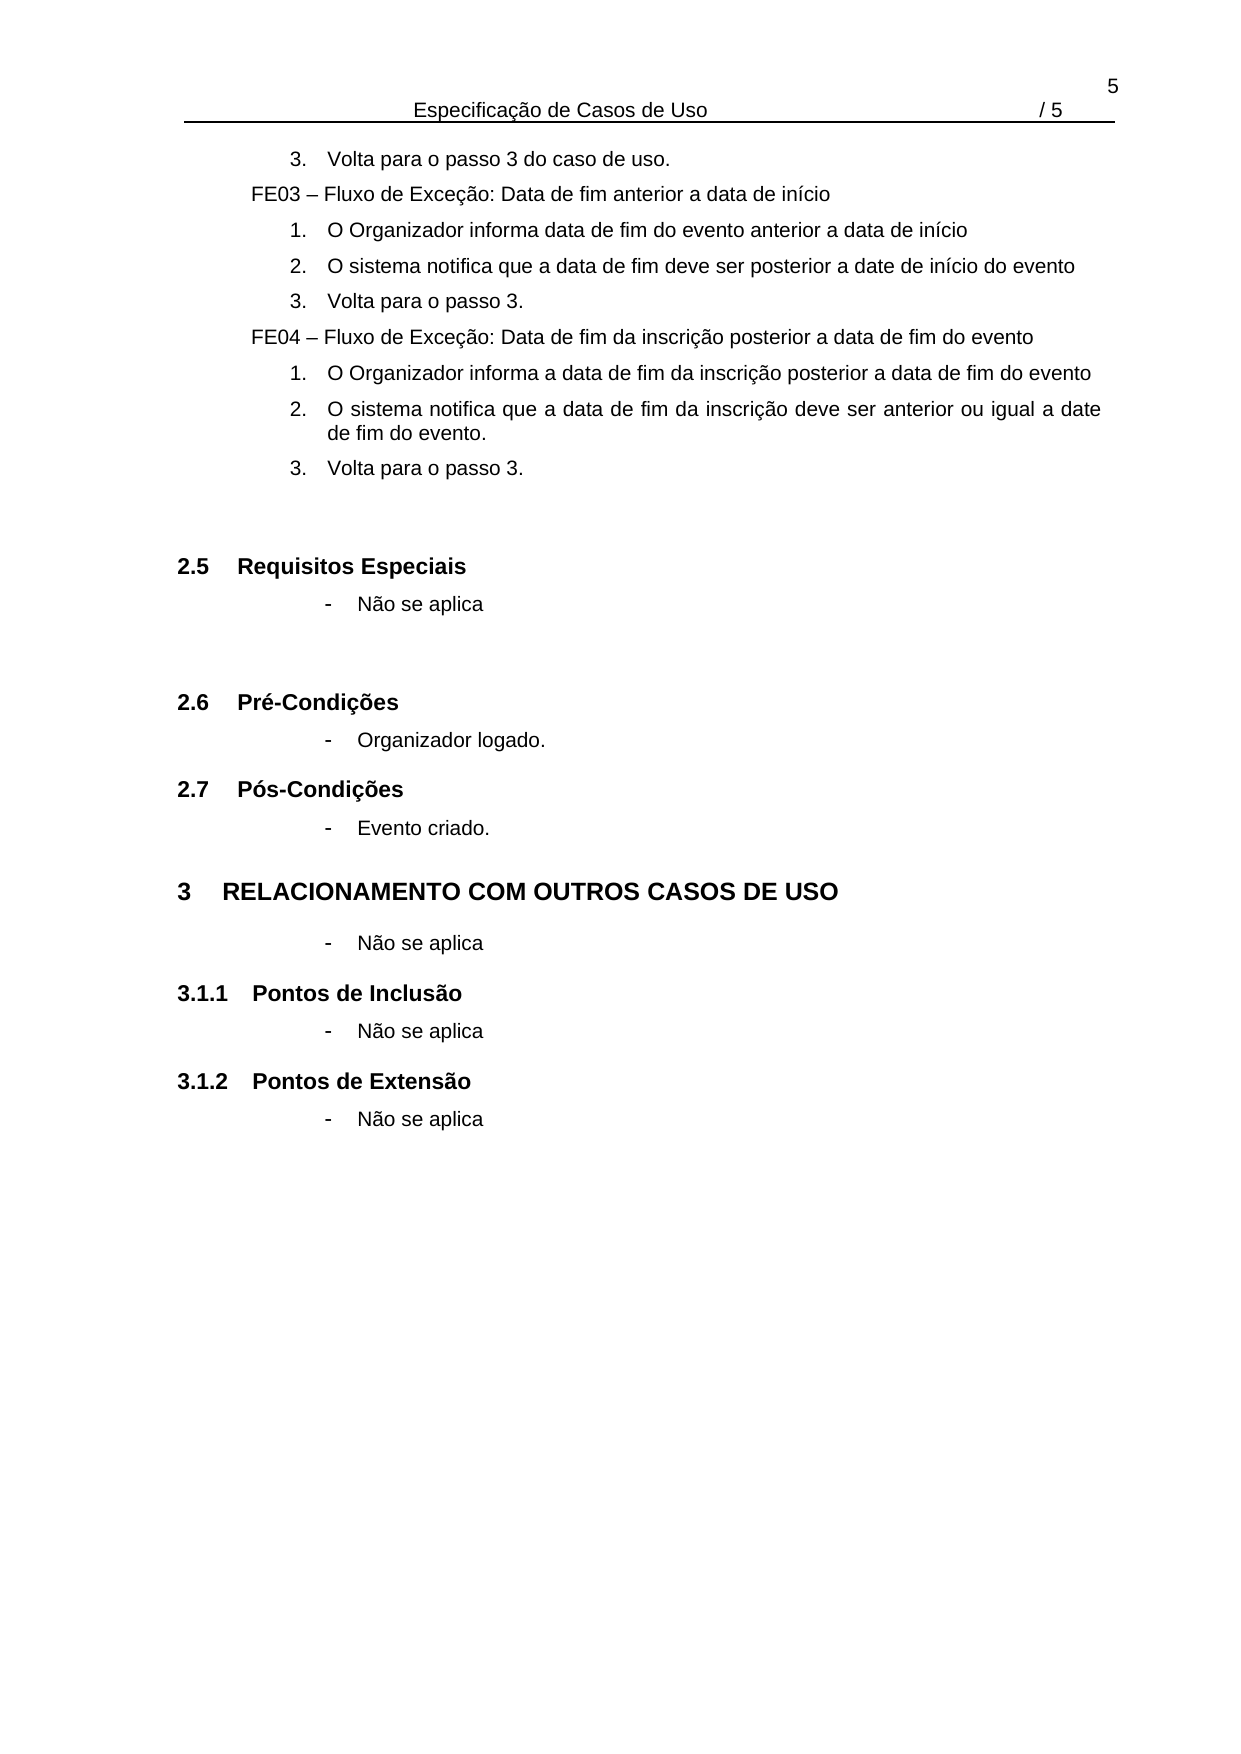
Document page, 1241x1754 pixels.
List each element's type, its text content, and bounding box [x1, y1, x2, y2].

list O Organizador informa a data de fim da inscrição posterior a data de fim do evento [289, 361, 1104, 385]
list Volta para o passo 3 do caso de uso. [289, 146, 1104, 170]
list Não se aplica [251, 931, 1104, 955]
list FE04 – Fluxo de Exceção: Data de fim da inscrição posterior a data de fim do evento [177, 325, 1104, 349]
subtitle Pós-Condições [177, 776, 1104, 803]
subtitle Pontos de Extensão [177, 1068, 1104, 1094]
list Volta para o passo 3. [289, 456, 1104, 480]
list Não se aplica [251, 1106, 1104, 1131]
subtitle Pré-Condições [177, 688, 1104, 715]
list Organizador logado. [251, 727, 1104, 751]
list Não se aplica [251, 1018, 1104, 1043]
subtitle Requisitos Especiais [177, 553, 1104, 579]
list O Organizador informa data de fim do evento anterior a data de início [289, 218, 1104, 242]
list O sistema notifica que a data de fim da inscrição deve ser anterior ou igual a date de fim do evento. [289, 397, 1104, 444]
subtitle Relacionamento com Outros Casos de Uso [177, 877, 1104, 906]
list O sistema notifica que a data de fim deve ser posterior a date de início do evento [289, 254, 1104, 278]
list FE03 – Fluxo de Exceção: Data de fim anterior a data de início [177, 182, 1104, 206]
list Não se aplica [251, 592, 1104, 616]
list Evento criado. [251, 815, 1104, 839]
subtitle Pontos de Inclusão [177, 980, 1104, 1006]
list Volta para o passo 3. [289, 289, 1104, 313]
